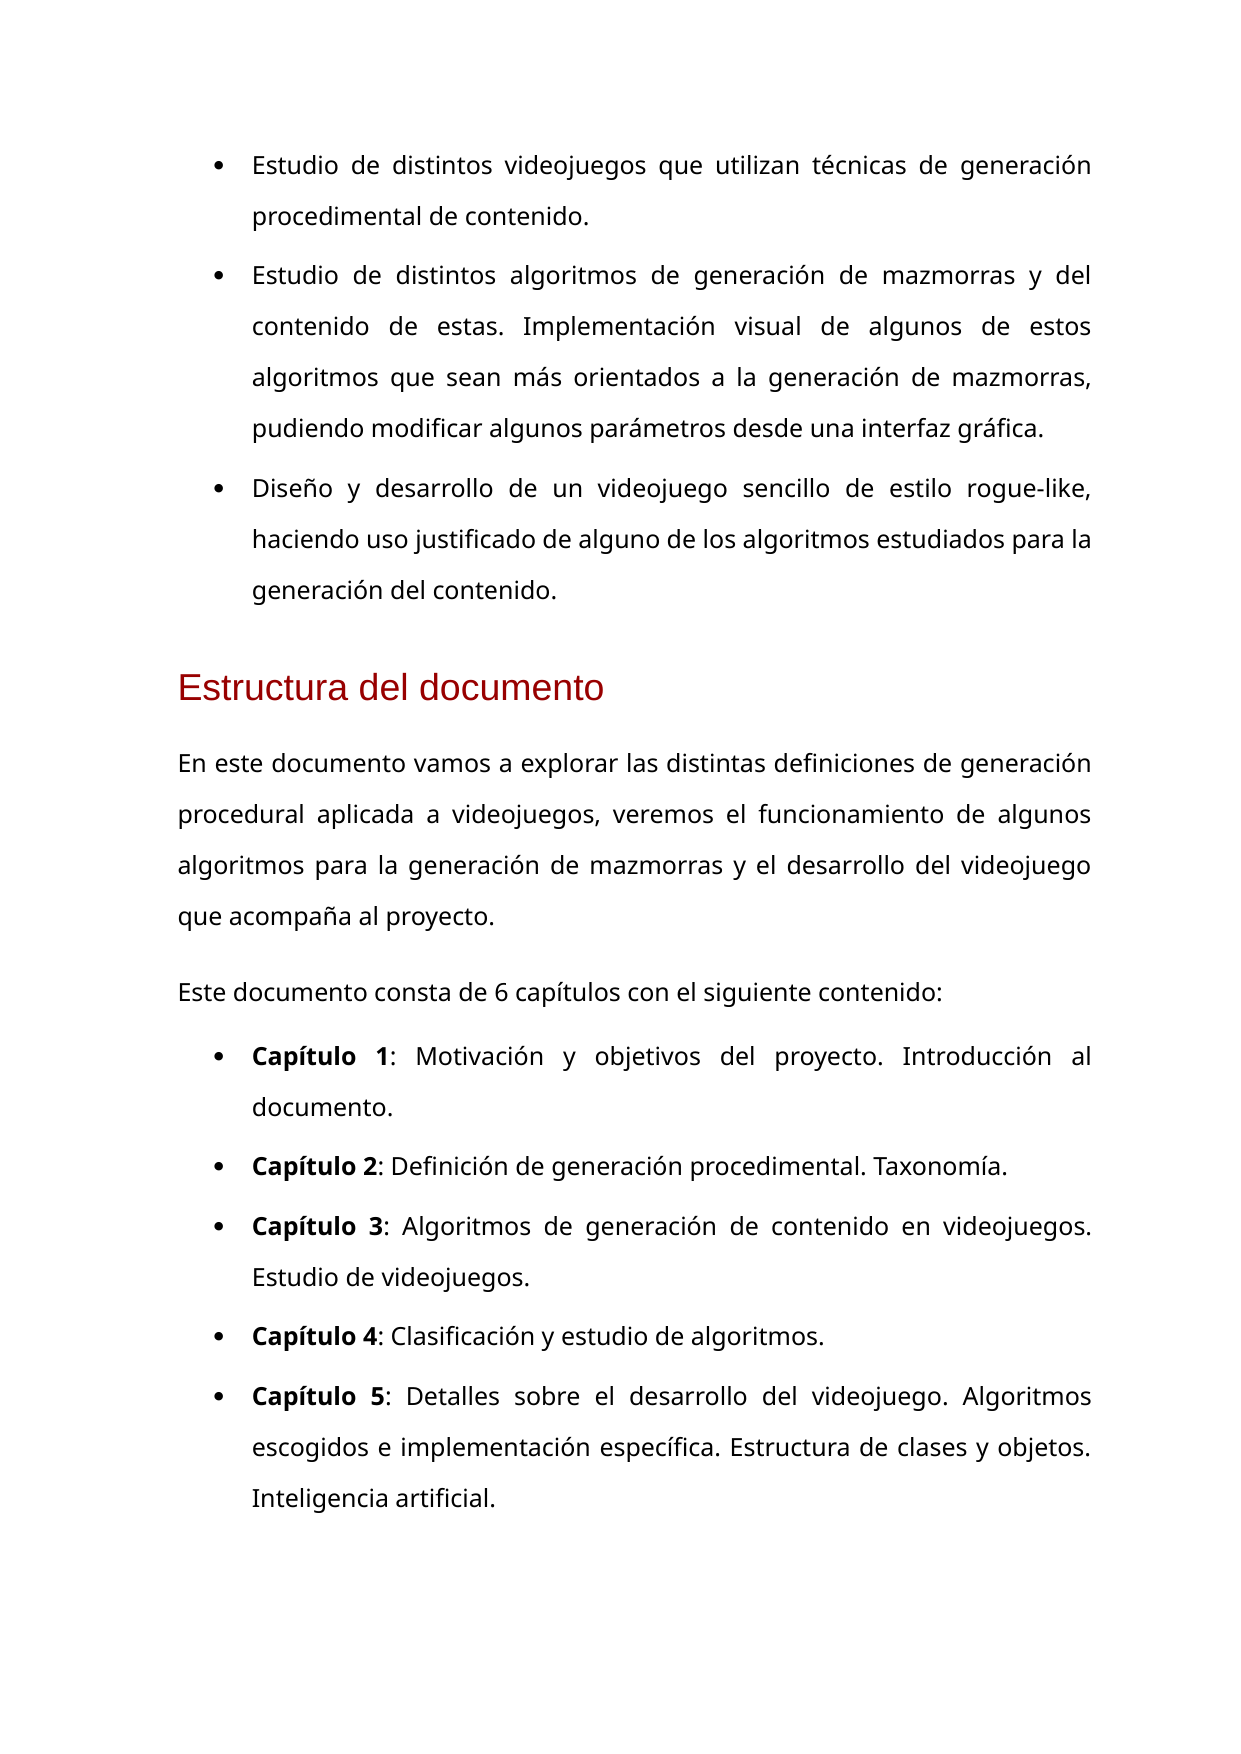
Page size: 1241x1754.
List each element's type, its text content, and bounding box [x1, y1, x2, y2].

list Capítulo 5: Detalles sobre el desarrollo del videojuego. Algoritmos escogidos e implementación específica. Estructura de clases y objetos. Inteligencia artificial. [214, 1378, 1093, 1514]
list Capítulo 1: Motivación y objetivos del proyecto. Introducción al documento. [214, 1039, 1093, 1124]
list Capítulo 3: Algoritmos de generación de contenido en videojuegos. Estudio de videojuegos. [214, 1208, 1093, 1293]
list Estudio de distintos algoritmos de generación de mazmorras y del contenido de estas. Implementación visual de algunos de estos algoritmos que sean más orientados a la generación de mazmorras, pudiendo modificar algunos parámetros desde una interfaz gráfica. [214, 258, 1093, 445]
text Este documento consta de 6 capítulos con el siguiente contenido: [177, 975, 1093, 1009]
list Estudio de distintos videojuegos que utilizan técnicas de generación procedimental de contenido. [214, 148, 1093, 233]
subtitle Estructura del documento [177, 665, 1093, 708]
text En este documento vamos a explorar las distintas definiciones de generación procedural aplicada a videojuegos, veremos el funcionamiento de algunos algoritmos para la generación de mazmorras y el desarrollo del videojuego que acompaña al proyecto. [177, 746, 1093, 933]
list Capítulo 2: Definición de generación procedimental. Taxonomía. [214, 1149, 1093, 1183]
list Capítulo 4: Clasificación y estudio de algoritmos. [214, 1319, 1093, 1353]
list Diseño y desarrollo de un videojuego sencillo de estilo rogue-like, haciendo uso justificado de alguno de los algoritmos estudiados para la generación del contenido. [214, 471, 1093, 607]
